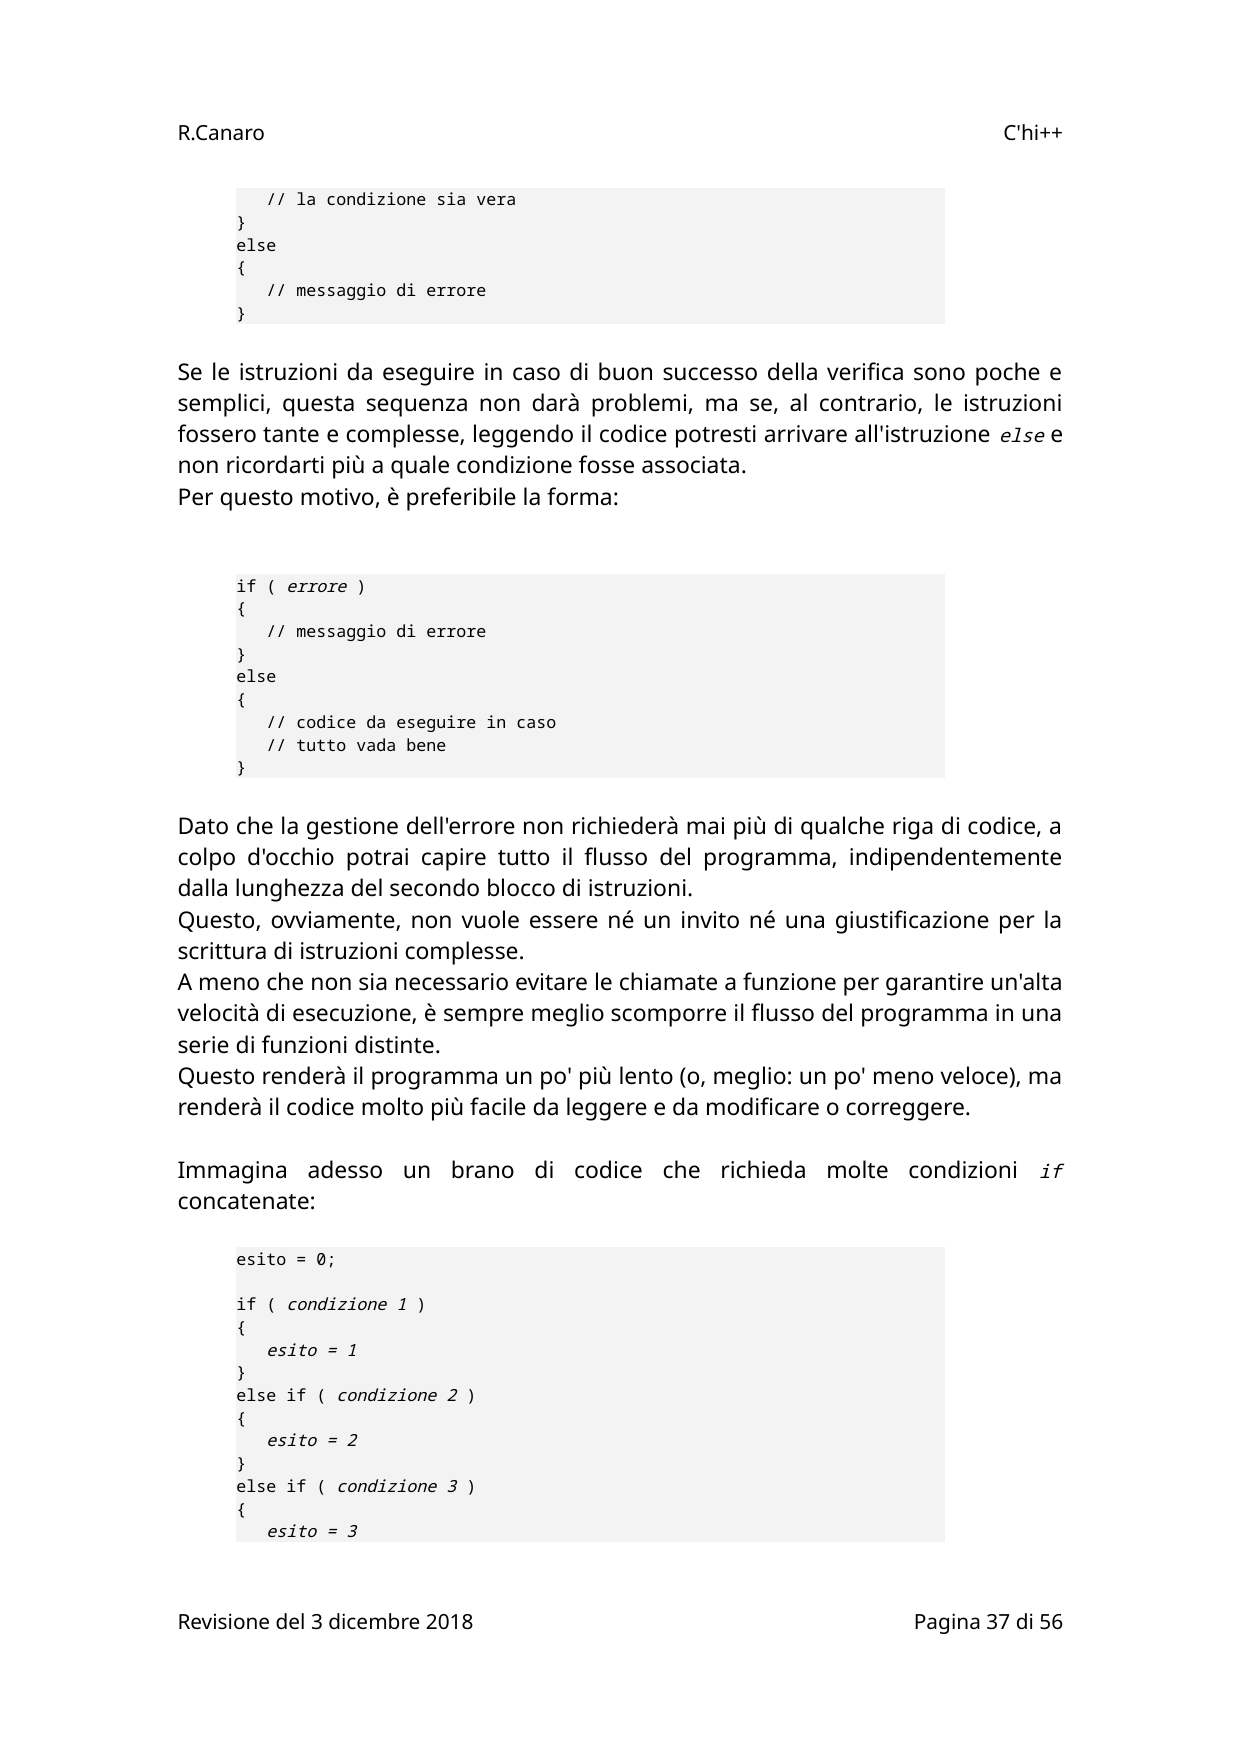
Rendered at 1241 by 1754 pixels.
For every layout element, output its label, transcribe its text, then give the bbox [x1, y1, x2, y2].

text } [236, 211, 945, 233]
text { [236, 597, 945, 619]
text Immagina adesso un brano di codice che richieda molte condizioni if concatenate: [177, 1153, 1063, 1216]
text } [236, 1361, 945, 1383]
text // la condizione sia vera [236, 188, 945, 211]
text } [236, 1452, 945, 1474]
text Dato che la gestione dell'errore non richiederà mai più di qualche riga di codice, a colpo d'occhio potrai capire tutto il flusso del programma, indipendentemente dalla lunghezza del secondo blocco di istruzioni. [177, 810, 1063, 903]
text // tutto vada bene [236, 733, 945, 756]
text else if ( condizione 2 ) [236, 1383, 945, 1406]
text // codice da eseguire in caso [236, 710, 945, 733]
text if ( errore ) [236, 574, 945, 597]
text } [236, 756, 945, 778]
text // messaggio di errore [236, 619, 945, 642]
text esito = 3 [236, 1520, 945, 1542]
text esito = 2 [236, 1429, 945, 1452]
text else if ( condizione 3 ) [236, 1474, 945, 1497]
text if ( condizione 1 ) [236, 1293, 945, 1315]
text Questo renderà il programma un po' più lento (o, meglio: un po' meno veloce), ma renderà il codice molto più facile da leggere e da modificare o correggere. [177, 1060, 1063, 1122]
text // messaggio di errore [236, 279, 945, 301]
text } [236, 301, 945, 324]
text A meno che non sia necessario evitare le chiamate a funzione per garantire un'alta velocità di esecuzione, è sempre meglio scomporre il flusso del programma in una serie di funzioni distinte. [177, 966, 1063, 1060]
text esito = 0; [236, 1247, 945, 1270]
text { [236, 256, 945, 279]
text { [236, 1406, 945, 1429]
text { [236, 1497, 945, 1520]
text { [236, 1315, 945, 1338]
text Per questo motivo, è preferibile la forma: [177, 480, 1063, 512]
text else [236, 233, 945, 256]
text esito = 1 [236, 1338, 945, 1361]
text { [236, 688, 945, 710]
text Questo, ovviamente, non vuole essere né un invito né una giustificazione per la scrittura di istruzioni complesse. [177, 903, 1063, 966]
text else [236, 665, 945, 688]
text } [236, 642, 945, 665]
text Se le istruzioni da eseguire in caso di buon successo della verifica sono poche e semplici, questa sequenza non darà problemi, ma se, al contrario, le istruzioni fossero tante e complesse, leggendo il codice potresti arrivare all'istruzione else e non ricordarti più a quale condizione fosse associata. [177, 355, 1063, 480]
